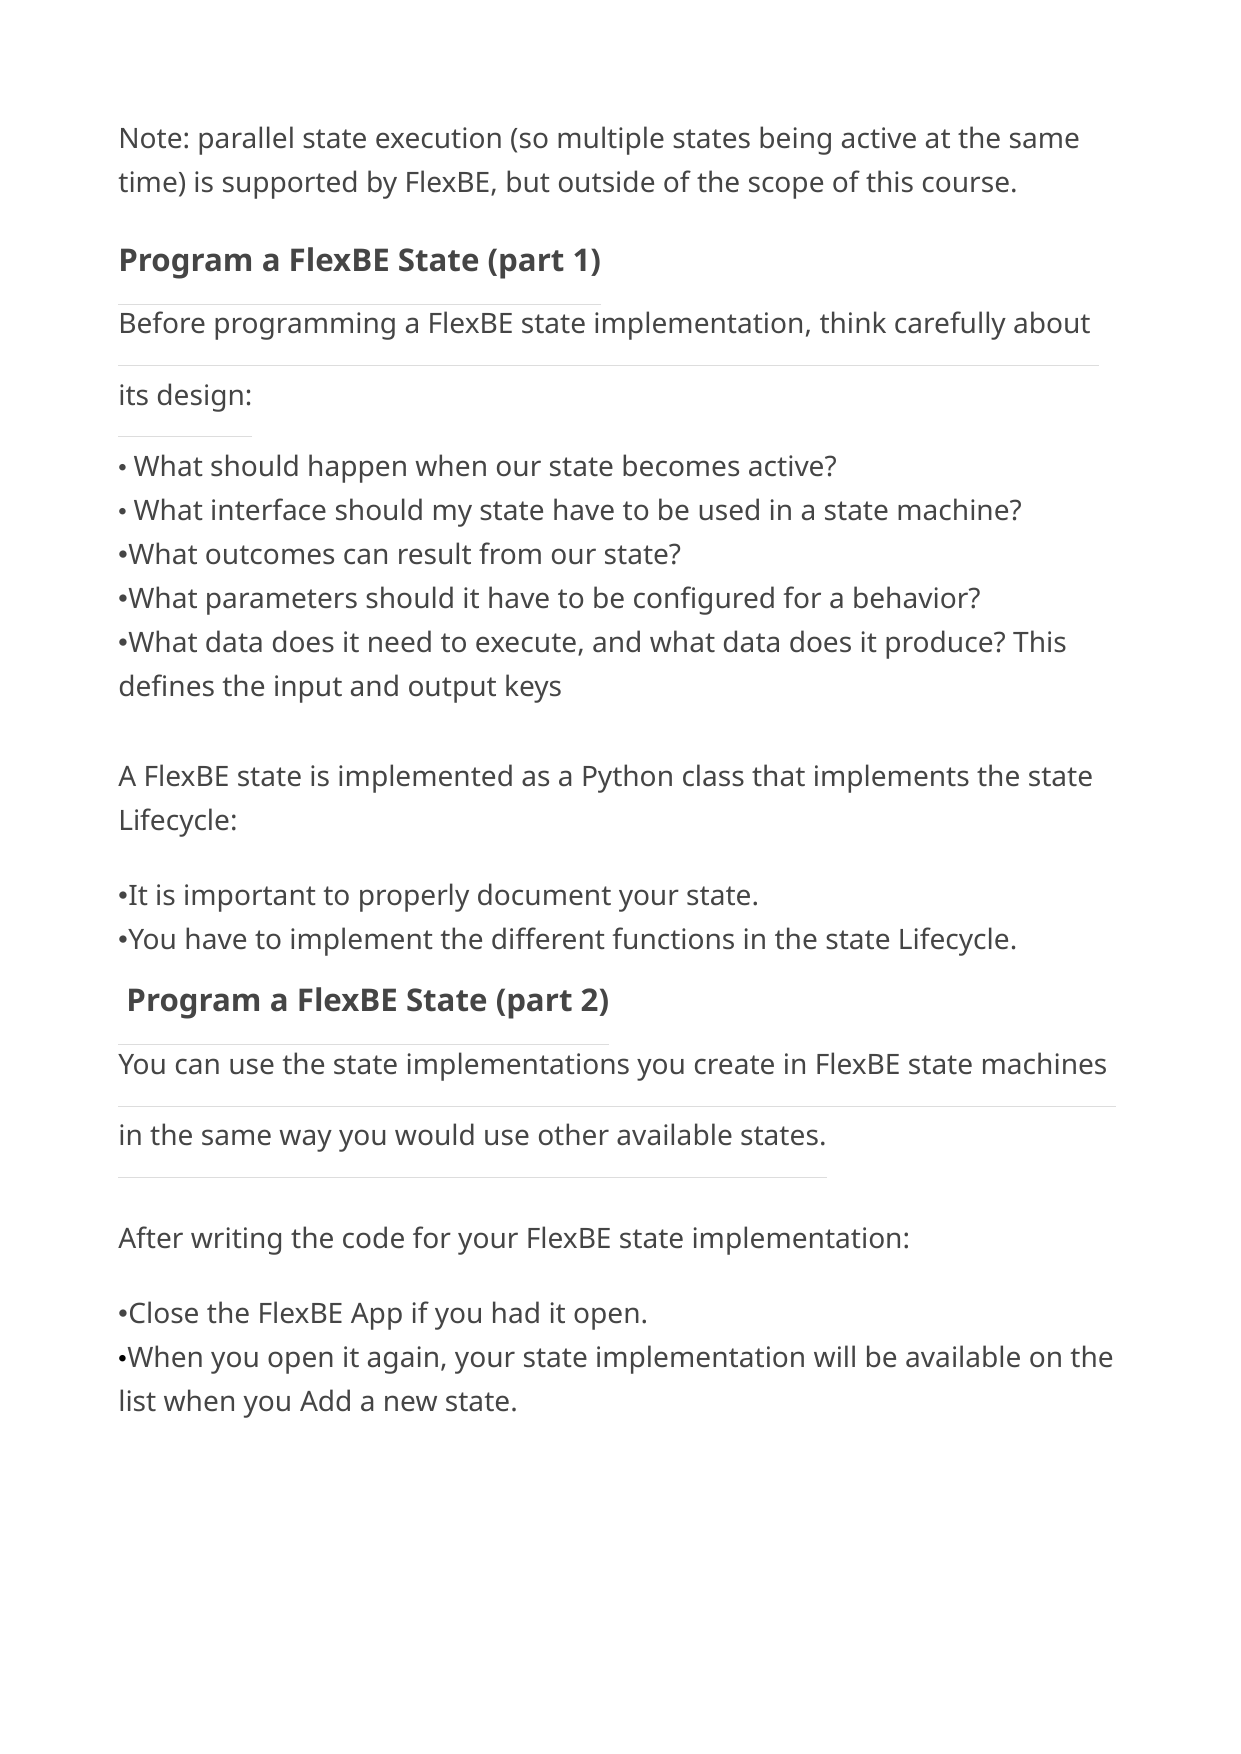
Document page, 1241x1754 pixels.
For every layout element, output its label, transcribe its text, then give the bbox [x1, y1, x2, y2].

list You have to implement the different functions in the state Lifecycle. [118, 919, 1122, 958]
text Note: parallel state execution (so multiple states being active at the same time) is supported by FlexBE, but outside of the scope of this course. [118, 118, 1122, 201]
list What outcomes can result from our state? [118, 534, 1122, 572]
list It is important to properly document your state. [118, 876, 1122, 914]
list Close the FlexBE App if you had it open. [118, 1293, 1122, 1332]
text Before programming a FlexBE state implementation, think carefully about its design: [118, 304, 1122, 437]
list What parameters should it have to be configured for a behavior? [118, 578, 1122, 616]
text After writing the code for your FlexBE state implementation: [118, 1218, 1122, 1256]
list What data does it need to execute, and what data does it produce? This defines the input and output keys [118, 622, 1122, 704]
subtitle Program a FlexBE State (part 2) [118, 978, 1122, 1044]
text You can use the state implementations you create in FlexBE state machines in the same way you would use other available states. [118, 1044, 1122, 1177]
list When you open it again, your state implementation will be available on the list when you Add a new state. [118, 1337, 1122, 1420]
list What should happen when our state becomes active? [118, 446, 1122, 484]
text A FlexBE state is implemented as a Python class that implements the state Lifecycle: [118, 756, 1122, 838]
list What interface should my state have to be used in a state machine? [118, 490, 1122, 528]
subtitle Program a FlexBE State (part 1) [118, 237, 1122, 304]
